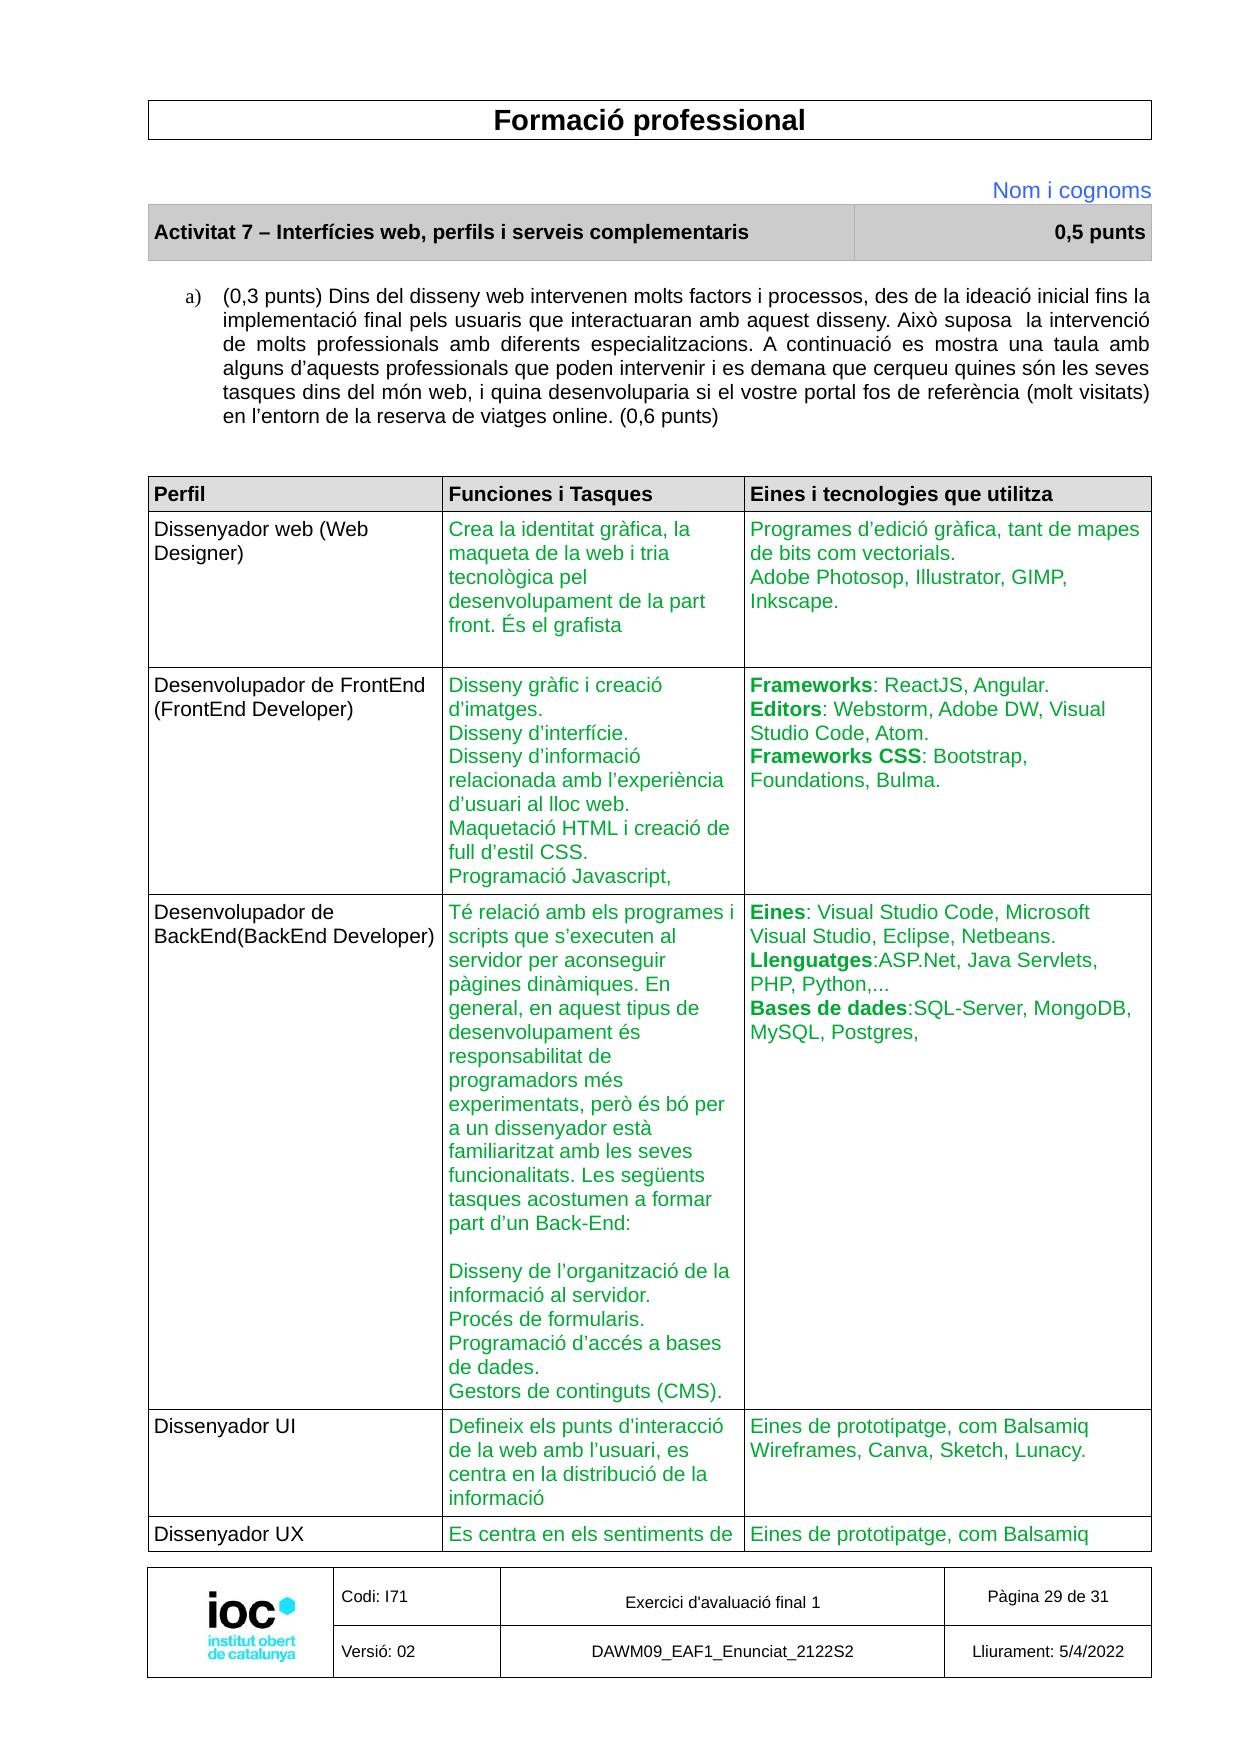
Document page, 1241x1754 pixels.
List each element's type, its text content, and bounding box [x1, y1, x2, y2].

table_cell Disseny gràfic i creació d’imatges. Disseny d’interfície. Disseny d’informació relacionada amb l’experiència d’usuari al lloc web. Maquetació HTML i creació de full d’estil CSS. Programació Javascript, [443, 668, 744, 894]
table_cell Eines de prototipatge, com Balsamiq [745, 1517, 1151, 1551]
table_cell Crea la identitat gràfica, la maqueta de la web i tria tecnològica pel desenvolupament de la part front. És el grafista [443, 512, 744, 667]
picture [195, 1577, 309, 1673]
table_cell Dissenyador UX [149, 1517, 442, 1551]
table_cell Desenvolupador de BackEnd(BackEnd Developer) [149, 895, 442, 1408]
table_header Activitat 7 – Interfícies web, perfils i serveis complementaris [149, 205, 854, 260]
table_cell Dissenyador UI [149, 1410, 442, 1516]
table_header Eines i tecnologies que utilitza [745, 477, 1151, 511]
table_header 0,5 punts [855, 205, 1151, 260]
table_cell Eines de prototipatge, com Balsamiq Wireframes, Canva, Sketch, Lunacy. [745, 1410, 1151, 1516]
table_cell Frameworks: ReactJS, Angular. Editors: Webstorm, Adobe DW, Visual Studio Code, Atom. Frameworks CSS: Bootstrap, Foundations, Bulma. [745, 668, 1151, 894]
table_header Funciones i Tasques [443, 477, 744, 511]
table_cell Dissenyador web (Web Designer) [149, 512, 442, 667]
table_cell Eines: Visual Studio Code, Microsoft Visual Studio, Eclipse, Netbeans. Llenguatges:ASP.Net, Java Servlets, PHP, Python,... Bases de dades:SQL-Server, MongoDB, MySQL, Postgres, [745, 895, 1151, 1408]
table_cell Programes d’edició gràfica, tant de mapes de bits com vectorials. Adobe Photosop, Illustrator, GIMP, Inkscape. [745, 512, 1151, 667]
list (0,3 punts) Dins del disseny web intervenen molts factors i processos, des de la ideació inicial fins la implementació final pels usuaris que interactuaran amb aquest disseny. Això suposa la intervenció de molts professionals amb diferents especialitzacions. A continuació es mostra una taula amb alguns d’aquests professionals que poden intervenir i es demana que cerqueu quines són les seves tasques dins del món web, i quina desenvoluparia si el vostre portal fos de referència (molt visitats) en l’entorn de la reserva de viatges online. (0,6 punts) [185, 284, 1151, 428]
table_cell Defineix els punts d’interacció de la web amb l’usuari, es centra en la distribució de la informació [443, 1410, 744, 1516]
table_header Perfil [149, 477, 442, 511]
table_cell Desenvolupador de FrontEnd (FrontEnd Developer) [149, 668, 442, 894]
table_cell Es centra en els sentiments de [443, 1517, 744, 1551]
table_cell Té relació amb els programes i scripts que s’executen al servidor per aconseguir pàgines dinàmiques. En general, en aquest tipus de desenvolupament és responsabilitat de programadors més experimentats, però és bó per a un dissenyador està familiaritzat amb les seves funcionalitats. Les següents tasques acostumen a formar part d’un Back-End: Disseny de l’organització de la informació al servidor. Procés de formularis. Programació d’accés a bases de dades. Gestors de continguts (CMS). [443, 895, 744, 1408]
